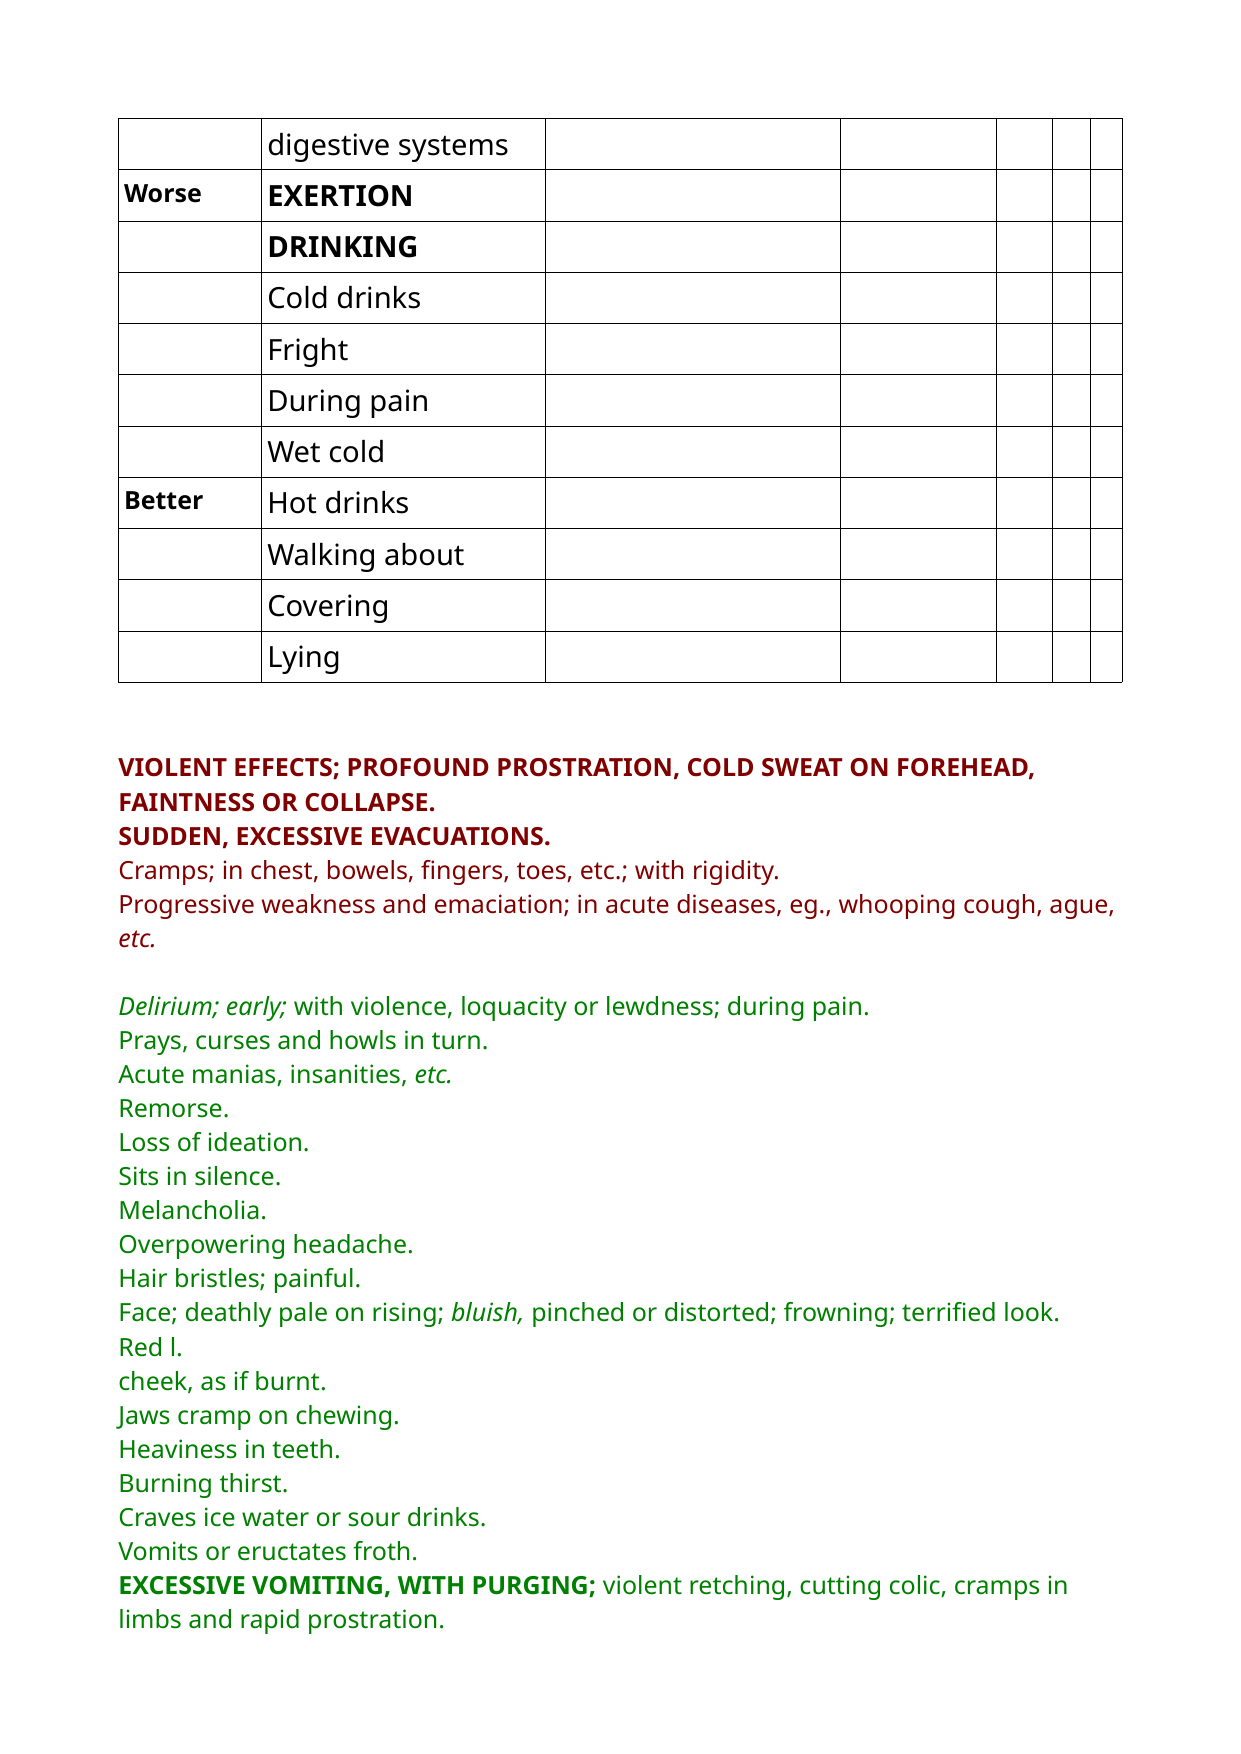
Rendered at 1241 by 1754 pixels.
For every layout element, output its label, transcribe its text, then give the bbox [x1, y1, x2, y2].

table_cell [1091, 324, 1122, 374]
table_cell [546, 273, 840, 323]
table_cell [119, 580, 261, 631]
table_cell [997, 580, 1052, 631]
table_cell [1091, 427, 1122, 477]
table_cell [1053, 324, 1090, 374]
table_cell [546, 529, 840, 579]
table_cell [997, 529, 1052, 579]
table_cell Lying [262, 632, 545, 682]
table_cell [997, 427, 1052, 477]
text SUDDEN, EXCESSIVE EVACUATIONS. [118, 818, 1122, 852]
text Craves ice water or sour drinks. [118, 1499, 1122, 1533]
text EXCESSIVE VOMITING, WITH PURGING; violent retching, cutting colic, cramps in limbs and rapid prostration. [118, 1568, 1122, 1636]
table_cell [997, 170, 1052, 221]
table_cell [119, 222, 261, 272]
table_cell [119, 273, 261, 323]
text Prays, curses and howls in turn. [118, 1023, 1122, 1057]
text Heaviness in teeth. [118, 1431, 1122, 1465]
table_cell [841, 324, 996, 374]
table_cell Covering [262, 580, 545, 631]
text Vomits or eructates froth. [118, 1533, 1122, 1568]
table_cell During pain [262, 375, 545, 426]
text Progressive weakness and emaciation; in acute diseases, eg., whooping cough, ague, etc. [118, 886, 1122, 954]
table_cell [119, 427, 261, 477]
text Hair bristles; painful. [118, 1261, 1122, 1295]
table_cell Better [119, 478, 261, 528]
table_cell [841, 119, 996, 169]
text Remorse. [118, 1091, 1122, 1125]
table_cell [997, 375, 1052, 426]
table_cell [546, 222, 840, 272]
table_cell [997, 273, 1052, 323]
text Sits in silence. [118, 1159, 1122, 1193]
text Burning thirst. [118, 1465, 1122, 1499]
table_cell [1091, 273, 1122, 323]
table_cell [546, 170, 840, 221]
table_cell [1053, 375, 1090, 426]
table_cell [841, 273, 996, 323]
table_cell [1053, 529, 1090, 579]
table_cell EXERTION [262, 170, 545, 221]
table_cell Wet cold [262, 427, 545, 477]
table_cell Walking about [262, 529, 545, 579]
table_cell [1091, 580, 1122, 631]
table_cell Hot drinks [262, 478, 545, 528]
text Acute manias, insanities, etc. [118, 1057, 1122, 1091]
table_cell [1053, 170, 1090, 221]
table_cell [119, 529, 261, 579]
text Jaws cramp on chewing. [118, 1397, 1122, 1431]
table_cell [841, 427, 996, 477]
table_cell [546, 119, 840, 169]
table_cell [1053, 119, 1090, 169]
table_cell [546, 632, 840, 682]
table_cell [997, 478, 1052, 528]
text Cramps; in chest, bowels, fingers, toes, etc.; with rigidity. [118, 852, 1122, 886]
table_cell DRINKING [262, 222, 545, 272]
table_cell [1091, 478, 1122, 528]
text Overpowering headache. [118, 1227, 1122, 1261]
table_cell Cold drinks [262, 273, 545, 323]
table_cell [1091, 529, 1122, 579]
text Face; deathly pale on rising; bluish, pinched or distorted; frowning; terrified look. [118, 1295, 1122, 1329]
table_cell [546, 427, 840, 477]
table_cell [119, 632, 261, 682]
text VIOLENT EFFECTS; PROFOUND PROSTRATION, COLD SWEAT ON FOREHEAD, FAINTNESS OR COLLAPSE. [118, 750, 1122, 818]
table_cell [1053, 478, 1090, 528]
table_cell [997, 632, 1052, 682]
table_cell [546, 478, 840, 528]
table_cell [997, 324, 1052, 374]
table_cell [841, 632, 996, 682]
table_cell Fright [262, 324, 545, 374]
table_cell [546, 324, 840, 374]
table_cell [119, 119, 261, 169]
table_cell [1091, 119, 1122, 169]
table_cell [841, 375, 996, 426]
table_cell [841, 170, 996, 221]
table_cell digestive systems [262, 119, 545, 169]
table_cell [119, 375, 261, 426]
text Red l. [118, 1329, 1122, 1363]
table_cell [841, 222, 996, 272]
table_cell [1091, 632, 1122, 682]
table_cell [1091, 375, 1122, 426]
table_cell [1053, 222, 1090, 272]
table_cell [546, 375, 840, 426]
table_cell [1053, 632, 1090, 682]
table_cell [841, 529, 996, 579]
table_cell [1053, 273, 1090, 323]
table_cell [841, 580, 996, 631]
table_cell [119, 324, 261, 374]
text Loss of ideation. [118, 1125, 1122, 1159]
table_cell [997, 119, 1052, 169]
text cheek, as if burnt. [118, 1363, 1122, 1397]
text Melancholia. [118, 1193, 1122, 1227]
table_cell [1091, 170, 1122, 221]
table_cell [1091, 222, 1122, 272]
table_cell [841, 478, 996, 528]
table_cell [546, 580, 840, 631]
table_cell [1053, 580, 1090, 631]
text Delirium; early; with violence, loquacity or lewdness; during pain. [118, 988, 1122, 1023]
table_cell [1053, 427, 1090, 477]
table_cell Worse [119, 170, 261, 221]
table_cell [997, 222, 1052, 272]
